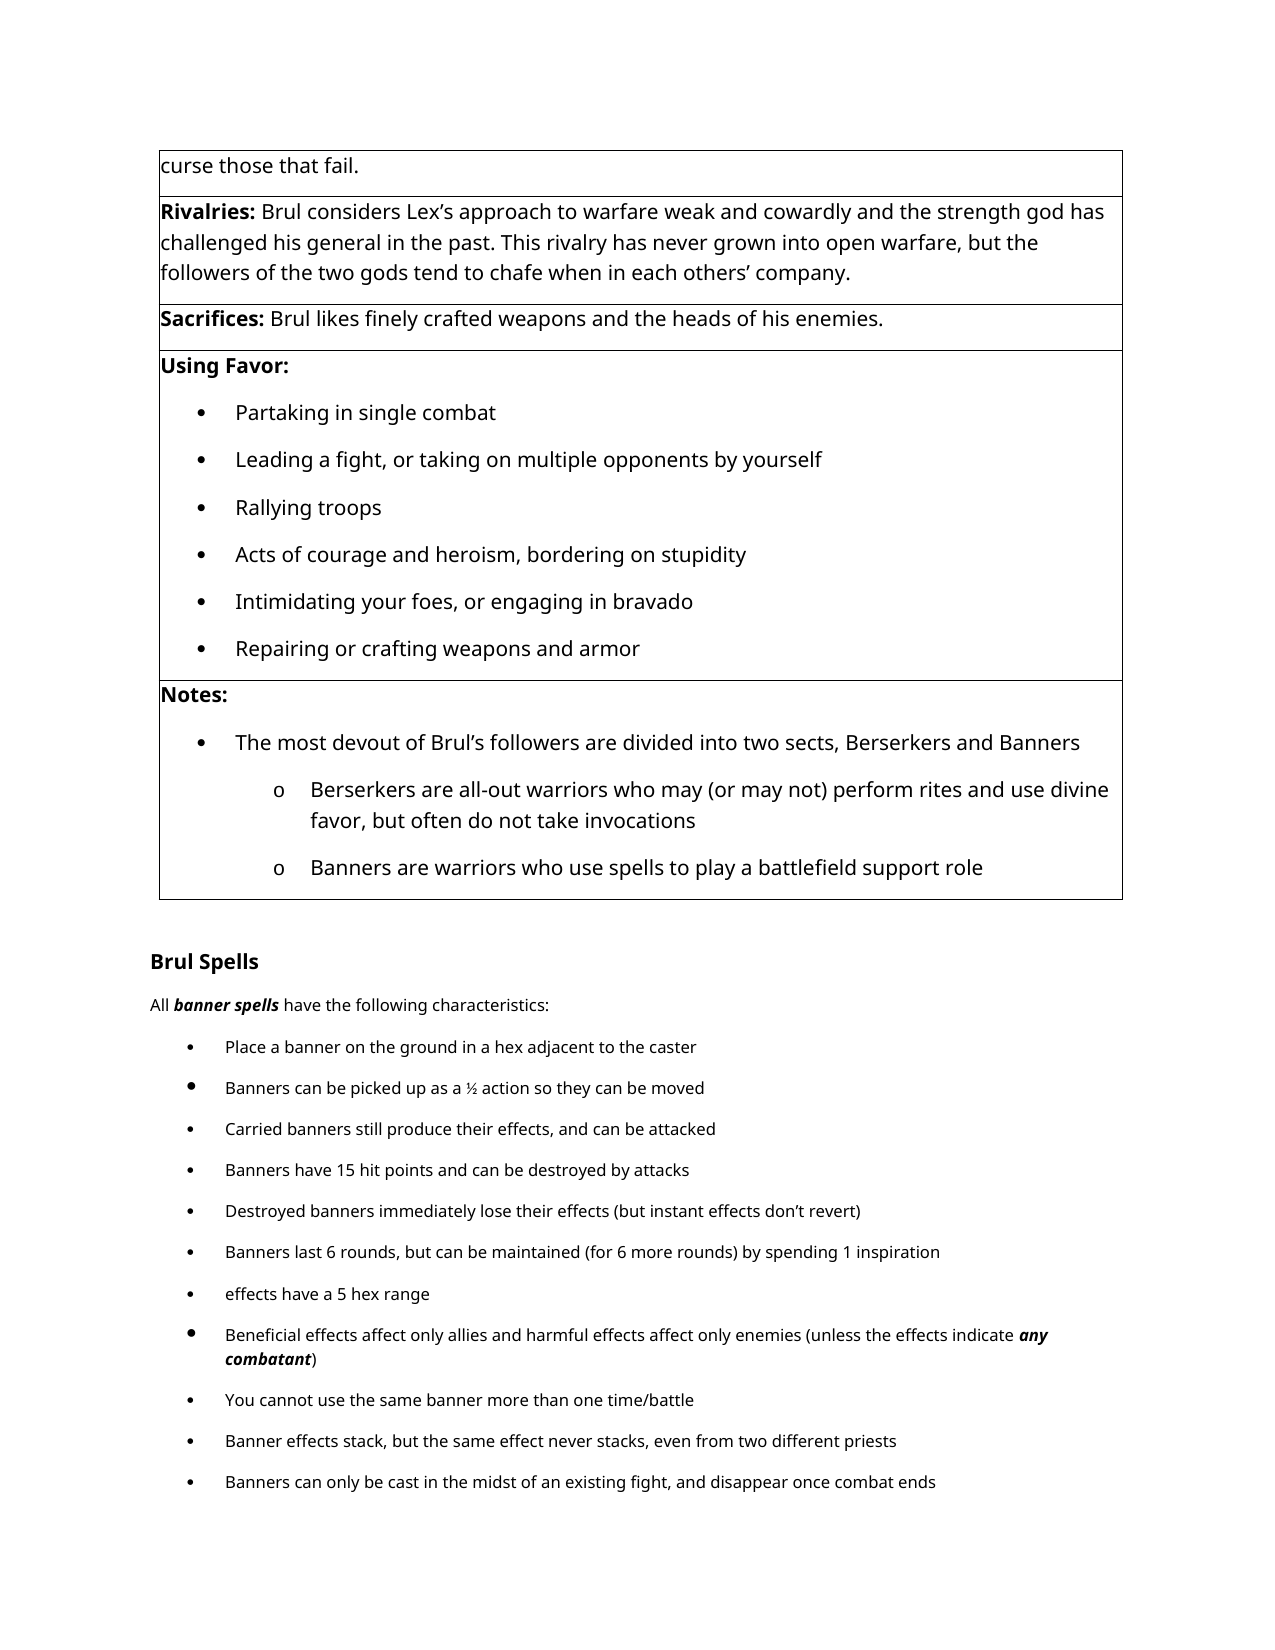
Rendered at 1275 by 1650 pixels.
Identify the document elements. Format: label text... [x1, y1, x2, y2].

list Carried banners still produce their effects, and can be attacked [187, 1117, 1125, 1140]
list effects have a 5 hex range [187, 1282, 1125, 1305]
table_cell Rivalries: Brul considers Lex’s approach to warfare weak and cowardly and the strength god has challenged his general in the past. This rivalry has never grown into open warfare, but the followers of the two gods tend to chafe when in each others’ company. [160, 197, 1122, 303]
table_cell curse those that fail. [160, 151, 1122, 196]
list Banners have 15 hit points and can be destroyed by attacks [187, 1159, 1125, 1181]
text Brul Spells [150, 947, 1125, 975]
table_cell Sacrifices: Brul likes finely crafted weapons and the heads of his enemies. [160, 305, 1122, 350]
list Banners last 6 rounds, but can be maintained (for 6 more rounds) by spending 1 inspiration [187, 1241, 1125, 1264]
text All banner spells have the following characteristics: [150, 994, 1125, 1017]
table_cell Using Favor: Partaking in single combat Leading a fight, or taking on multiple opponents by yourself Rallying troops Acts of courage and heroism, bordering on stupidity Intimidating your foes, or engaging in bravado Repairing or crafting weapons and armor [160, 351, 1122, 679]
list You cannot use the same banner more than one time/battle [187, 1389, 1125, 1412]
table_cell Notes: The most devout of Brul’s followers are divided into two sects, Berserkers and Banners Berserkers are all-out warriors who may (or may not) perform rites and use divine favor, but often do not take invocations Banners are warriors who use spells to play a battlefield support role [160, 681, 1122, 898]
list Place a banner on the ground in a hex adjacent to the caster [187, 1035, 1125, 1058]
list Banners can be picked up as a ½ action so they can be moved [187, 1076, 1125, 1099]
list Beneficial effects affect only allies and harmful effects affect only enemies (unless the effects indicate any combatant) [187, 1323, 1125, 1370]
list Banner effects stack, but the same effect never stacks, even from two different priests [187, 1430, 1125, 1453]
list Destroyed banners immediately lose their effects (but instant effects don’t revert) [187, 1200, 1125, 1222]
list Banners can only be cast in the midst of an existing fight, and disappear once combat ends [187, 1471, 1125, 1494]
